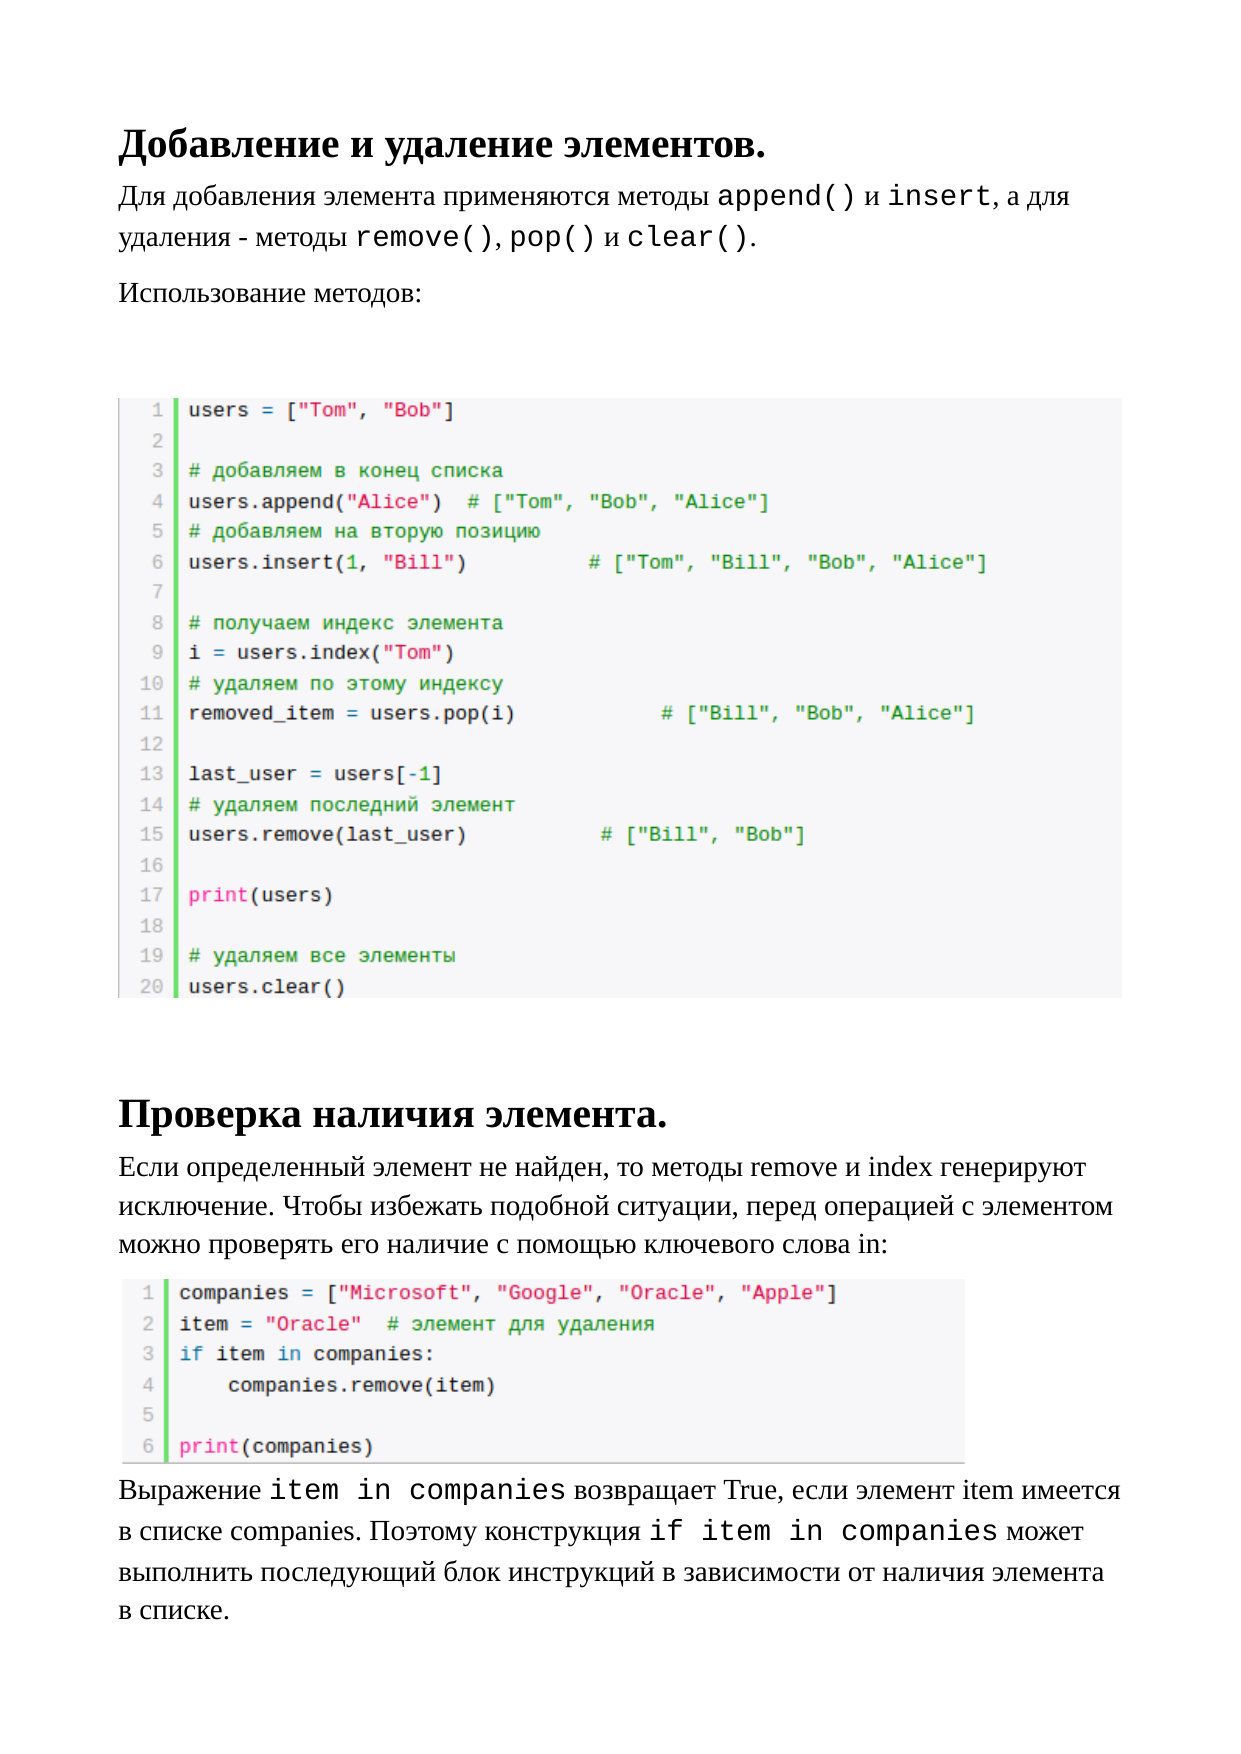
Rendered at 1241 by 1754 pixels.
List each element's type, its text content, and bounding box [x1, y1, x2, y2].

subtitle Проверка наличия элемента. [118, 1089, 1122, 1137]
text Выражение item in companies возвращает True, если элемент item имеется в списке companies. Поэтому конструкция if item in companies может выполнить последующий блок инструкций в зависимости от наличия элемента в списке. [118, 1472, 1122, 1626]
text Использование методов: [118, 276, 1122, 309]
picture [118, 398, 1123, 998]
picture [122, 1279, 965, 1464]
subtitle Добавление и удаление элементов. [118, 118, 1122, 166]
text Если определенный элемент не найден, то методы remove и index генерируют исключение. Чтобы избежать подобной ситуации, перед операцией с элементом можно проверять его наличие с помощью ключевого слова in: [118, 1149, 1122, 1260]
text Для добавления элемента применяются методы append() и insert, а для удаления - методы remove(), pop() и clear(). [118, 178, 1122, 256]
